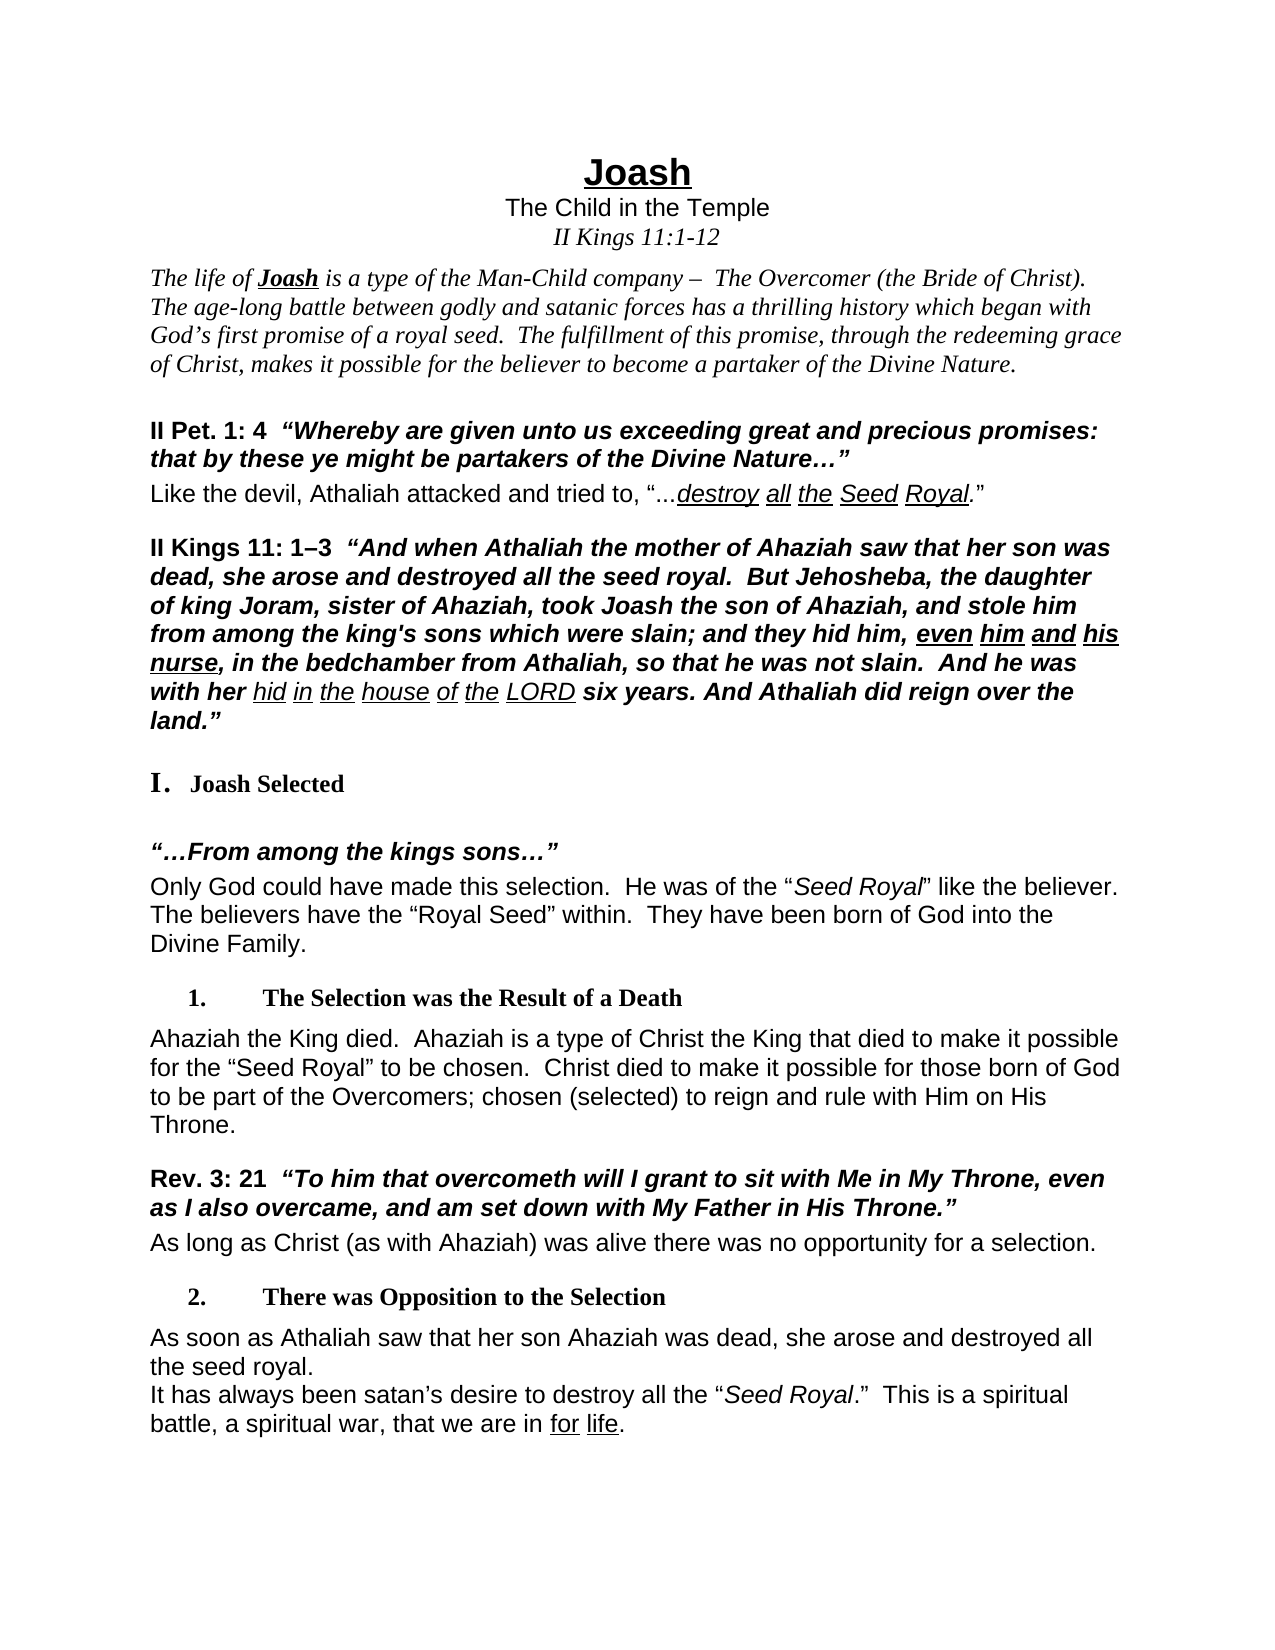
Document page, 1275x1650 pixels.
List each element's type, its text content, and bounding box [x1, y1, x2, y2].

list The Selection was the Result of a Death [187, 983, 1125, 1012]
text Like the devil, Athaliah attacked and tried to, “...destroy all the Seed Royal.” [150, 479, 1125, 508]
text As long as Christ (as with Ahaziah) was alive there was no opportunity for a selection. [150, 1228, 1125, 1257]
text II Kings 11:1-12 [150, 222, 1125, 251]
subtitle II Pet. 1: 4 “Whereby are given unto us exceeding great and precious promises: that by these ye might be partakers of the Divine Nature…” [150, 416, 1125, 473]
text As soon as Athaliah saw that her son Ahaziah was dead, she arose and destroyed all the seed royal. [150, 1323, 1125, 1380]
list Joash Selected [150, 766, 1125, 799]
text It has always been satan’s desire to destroy all the “Seed Royal.” This is a spiritual battle, a spiritual war, that we are in for life. [150, 1380, 1125, 1438]
text The life of Joash is a type of the Man-Child company – The Overcomer (the Bride of Christ). The age-long battle between godly and satanic forces has a thrilling history which began with God’s first promise of a royal seed. The fulfillment of this promise, through the redeeming grace of Christ, makes it possible for the believer to become a partaker of the Divine Nature. [150, 263, 1125, 378]
subtitle Joash [150, 150, 1125, 193]
text Ahaziah the King died. Ahaziah is a type of Christ the King that died to make it possible for the “Seed Royal” to be chosen. Christ died to make it possible for those born of God to be part of the Overcomers; chosen (selected) to reign and rule with Him on His Throne. [150, 1024, 1125, 1139]
subtitle “…From among the kings sons…” [150, 837, 1125, 865]
subtitle II Kings 11: 1–3 “And when Athaliah the mother of Ahaziah saw that her son was dead, she arose and destroyed all the seed royal. But Jehosheba, the daughter of king Joram, sister of Ahaziah, took Joash the son of Ahaziah, and stole him from among the king's sons which were slain; and they hid him, even him and his nurse, in the bedchamber from Athaliah, so that he was not slain. And he was with her hid in the house of the LORD six years. And Athaliah did reign over the land.” [150, 533, 1125, 734]
subtitle Rev. 3: 21 “To him that overcometh will I grant to sit with Me in My Throne, even as I also overcame, and am set down with My Father in His Throne.” [150, 1164, 1125, 1222]
subtitle The Child in the Temple [150, 193, 1125, 222]
list There was Opposition to the Selection [187, 1282, 1125, 1310]
text Only God could have made this selection. He was of the “Seed Royal” like the believer. The believers have the “Royal Seed” within. They have been born of God into the Divine Family. [150, 872, 1125, 958]
